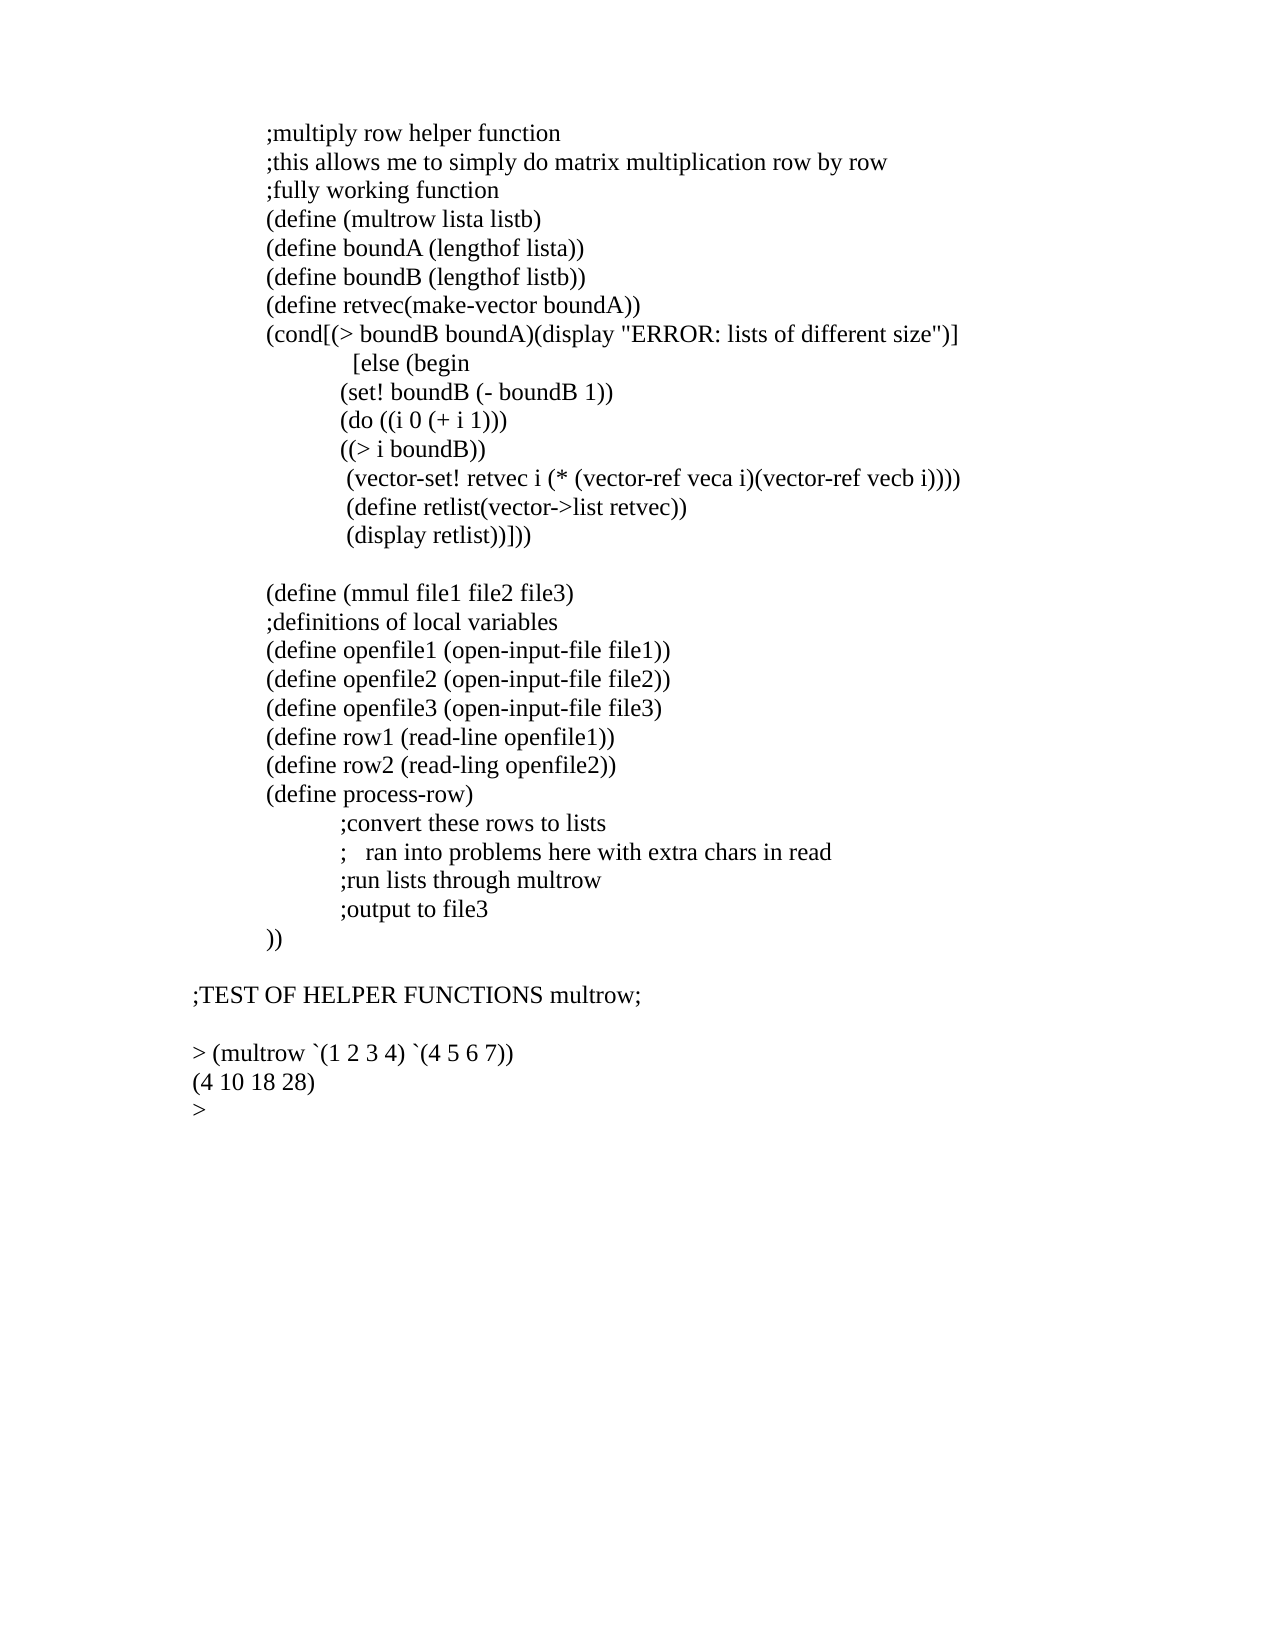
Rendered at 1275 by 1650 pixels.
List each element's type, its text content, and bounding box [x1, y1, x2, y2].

text [else (begin [118, 348, 1157, 377]
text (define openfile2 (open-input-file file2)) [118, 664, 1157, 693]
text ;multiply row helper function [118, 118, 1157, 147]
text ;convert these rows to lists [118, 808, 1157, 837]
text (set! boundB (- boundB 1)) [118, 377, 1157, 406]
text (define openfile3 (open-input-file file3) [118, 693, 1157, 722]
text (cond[(> boundB boundA)(display "ERROR: lists of different size")] [118, 319, 1157, 348]
text ;definitions of local variables [118, 607, 1157, 636]
text (define openfile1 (open-input-file file1)) [118, 636, 1157, 664]
text ;fully working function [118, 176, 1157, 204]
text (do ((i 0 (+ i 1))) [118, 406, 1157, 434]
text (define boundA (lengthof lista)) [118, 233, 1157, 262]
text (define (multrow lista listb) [118, 204, 1157, 233]
text (define row1 (read-line openfile1)) [118, 722, 1157, 751]
text ;output to file3 [118, 894, 1157, 923]
text (define boundB (lengthof listb)) [118, 262, 1157, 291]
text > [118, 1096, 1157, 1124]
text (define process-row) [118, 779, 1157, 808]
text (display retlist))])) [118, 521, 1157, 549]
text ((> i boundB)) [118, 434, 1157, 463]
text ;this allows me to simply do matrix multiplication row by row [118, 147, 1157, 176]
text ; ran into problems here with extra chars in read [118, 837, 1157, 866]
text (define retlist(vector->list retvec)) [118, 492, 1157, 521]
text > (multrow `(1 2 3 4) `(4 5 6 7)) [118, 1038, 1157, 1067]
text (define (mmul file1 file2 file3) [118, 578, 1157, 607]
text )) [118, 923, 1157, 952]
text (define row2 (read-ling openfile2)) [118, 751, 1157, 779]
text (vector-set! retvec i (* (vector-ref veca i)(vector-ref vecb i)))) [118, 463, 1157, 492]
text (define retvec(make-vector boundA)) [118, 291, 1157, 319]
text ;run lists through multrow [118, 866, 1157, 894]
text (4 10 18 28) [118, 1067, 1157, 1096]
text ;TEST OF HELPER FUNCTIONS multrow; [118, 981, 1157, 1009]
